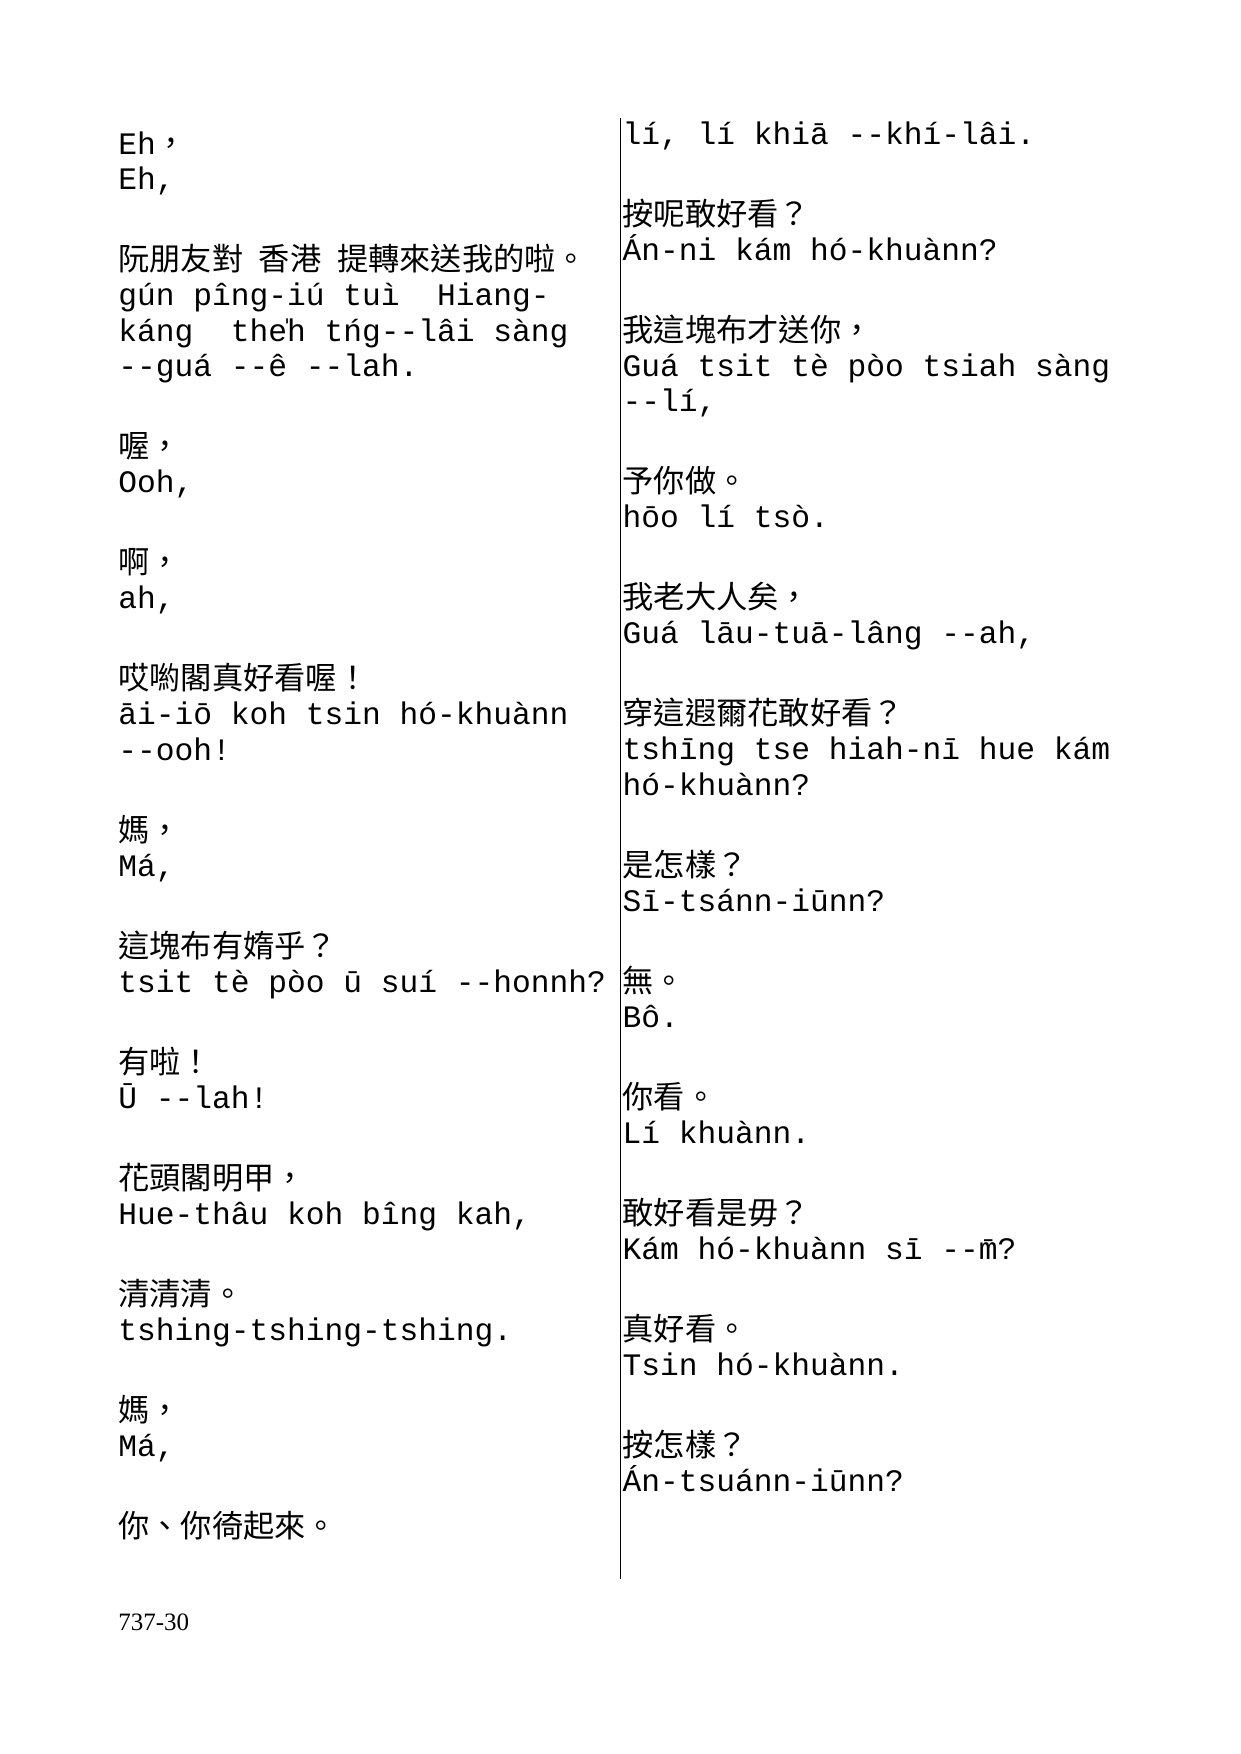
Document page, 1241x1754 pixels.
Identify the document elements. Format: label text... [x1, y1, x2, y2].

text 無。 [622, 956, 1122, 1001]
text Lí khuànn. [622, 1117, 1122, 1153]
text 穿這遐爾花敢好看？ [622, 688, 1122, 734]
text āi-iō koh tsin hó-khuànn --ooh! [118, 699, 618, 769]
text 我老大人矣， [622, 572, 1122, 618]
text 喔， [118, 421, 618, 467]
text Ooh, [118, 467, 618, 502]
text gún pîng-iú tuì Hiang-káng the̍h tńg--lâi sàng --guá --ê --lah. [118, 280, 618, 386]
text Má, [118, 850, 618, 886]
text Ū --lah! [118, 1082, 618, 1118]
text tshing-tshing-tshing. [118, 1314, 618, 1350]
text Bô. [622, 1001, 1122, 1037]
text Sī-tsánn-iūnn? [622, 885, 1122, 921]
text 是怎樣？ [622, 840, 1122, 885]
text Eh， [118, 118, 618, 164]
text 予你做。 [622, 456, 1122, 502]
text 你、你徛起來。 [118, 1501, 618, 1546]
text 清清清。 [118, 1269, 618, 1314]
text Hue-thâu koh bîng kah, [118, 1198, 618, 1234]
text 媽， [118, 1385, 618, 1430]
text ah, [118, 583, 618, 618]
text 我這塊布才送你， [622, 305, 1122, 350]
text hōo lí tsò. [622, 502, 1122, 537]
text Tsin hó-khuànn. [622, 1349, 1122, 1385]
text lí, lí khiā --khí-lâi. [622, 118, 1122, 153]
text 敢好看是毋？ [622, 1188, 1122, 1233]
text Án-tsuánn-iūnn? [622, 1465, 1122, 1501]
text 花頭閣明甲， [118, 1153, 618, 1198]
text 哎喲閣真好看喔！ [118, 653, 618, 699]
text tshīng tse hiah-nī hue kám hó-khuànn? [622, 734, 1122, 804]
text Guá tsit tè pòo tsiah sàng --lí, [622, 350, 1122, 421]
text Án-ni kám hó-khuànn? [622, 234, 1122, 269]
text tsit tè pòo ū suí --honnh? [118, 966, 618, 1002]
text 這塊布有媠乎？ [118, 921, 618, 966]
text 阮朋友對 香港 提轉來送我的啦。 [118, 234, 618, 280]
text Kám hó-khuànn sī --m̄? [622, 1233, 1122, 1269]
text Guá lāu-tuā-lâng --ah, [622, 618, 1122, 653]
text 有啦！ [118, 1037, 618, 1082]
text 按呢敢好看？ [622, 189, 1122, 234]
text 真好看。 [622, 1304, 1122, 1349]
text Má, [118, 1430, 618, 1466]
text 你看。 [622, 1072, 1122, 1117]
text 啊， [118, 537, 618, 583]
text 按怎樣？ [622, 1420, 1122, 1465]
text Eh, [118, 164, 618, 199]
text 媽， [118, 805, 618, 850]
